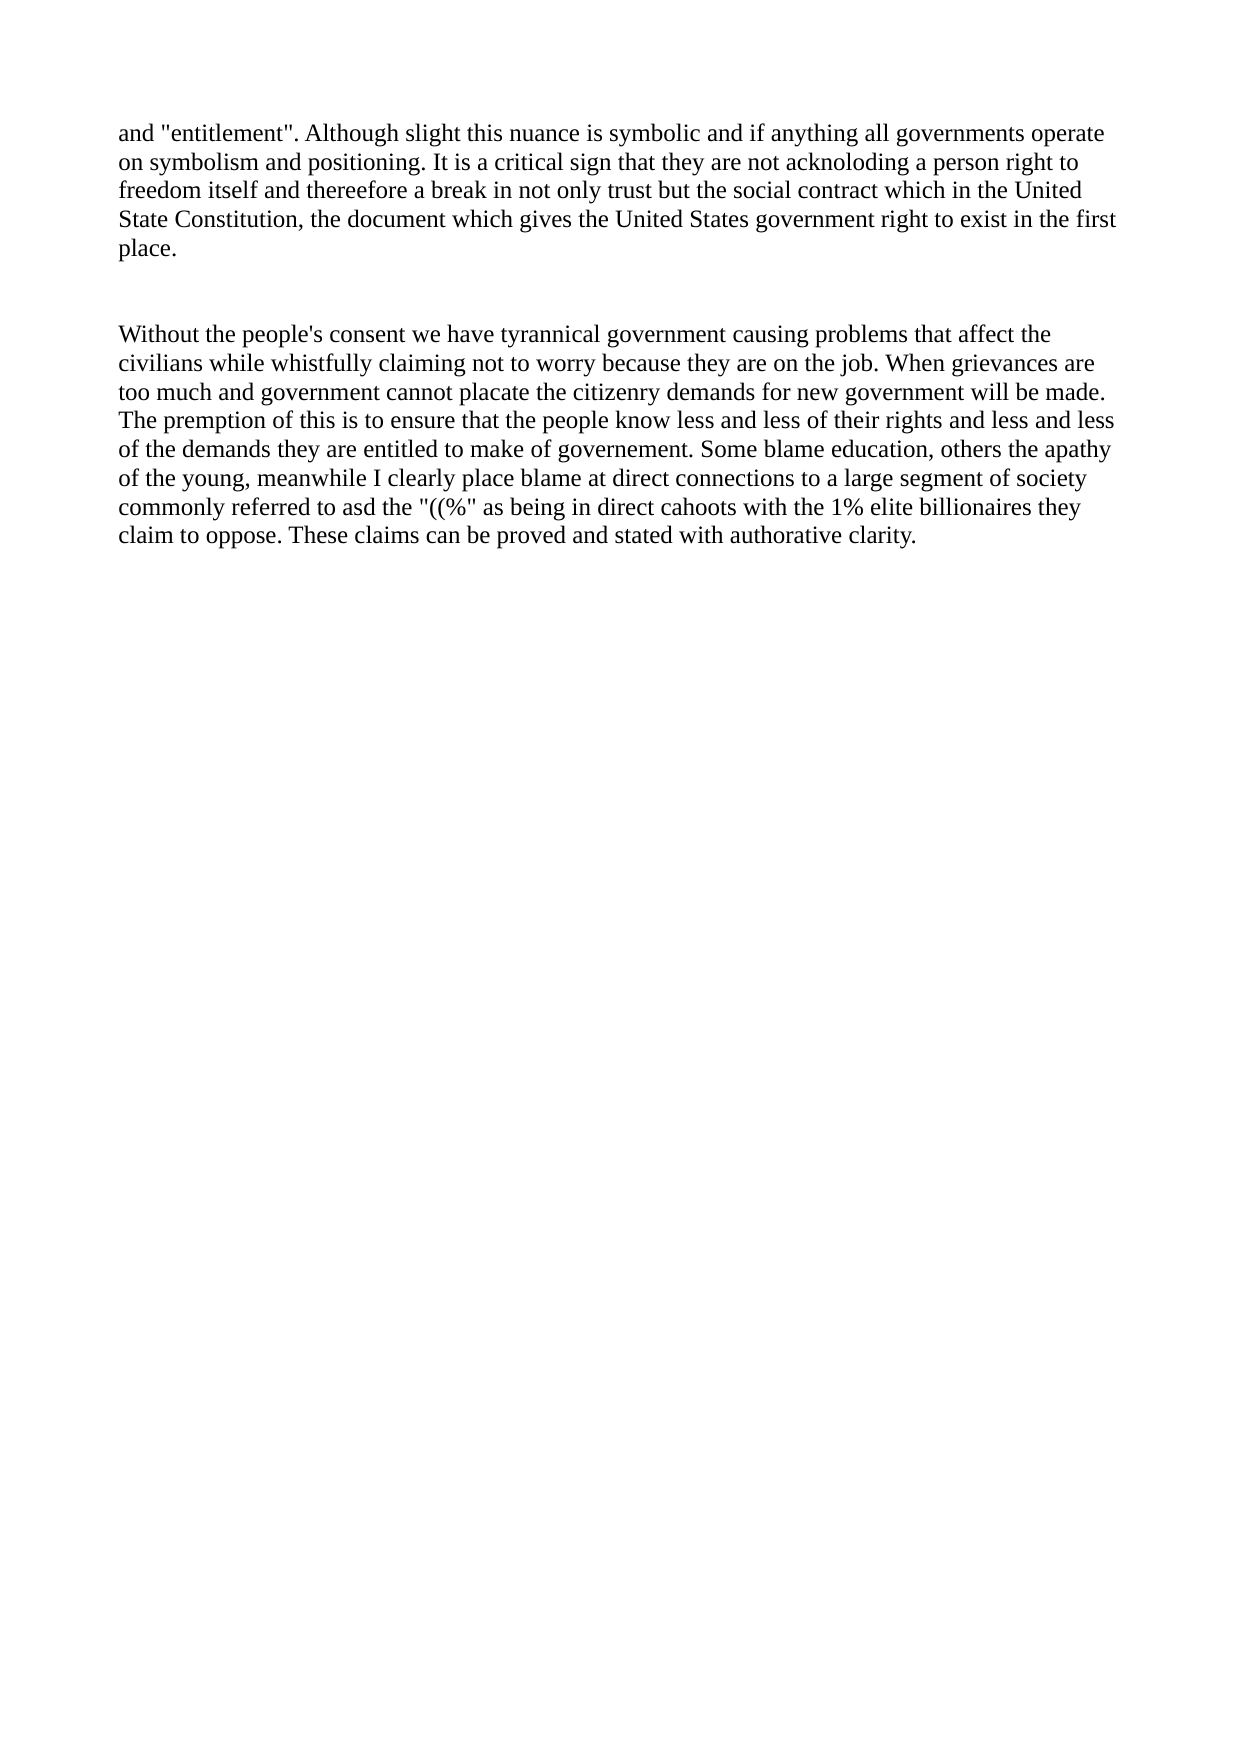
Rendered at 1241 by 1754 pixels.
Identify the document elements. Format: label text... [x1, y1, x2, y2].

text Without the people's consent we have tyrannical government causing problems that affect the civilians while whistfully claiming not to worry because they are on the job. When grievances are too much and government cannot placate the citizenry demands for new government will be made. The premption of this is to ensure that the people know less and less of their rights and less and less of the demands they are entitled to make of governement. Some blame education, others the apathy of the young, meanwhile I clearly place blame at direct connections to a large segment of society commonly referred to asd the "((%" as being in direct cahoots with the 1% elite billionaires they claim to oppose. These claims can be proved and stated with authorative clarity. [118, 319, 1122, 549]
text and "entitlement". Although slight this nuance is symbolic and if anything all governments operate on symbolism and positioning. It is a critical sign that they are not acknoloding a person right to freedom itself and thereefore a break in not only trust but the social contract which in the United State Constitution, the document which gives the United States government right to exist in the first place. [118, 118, 1122, 262]
